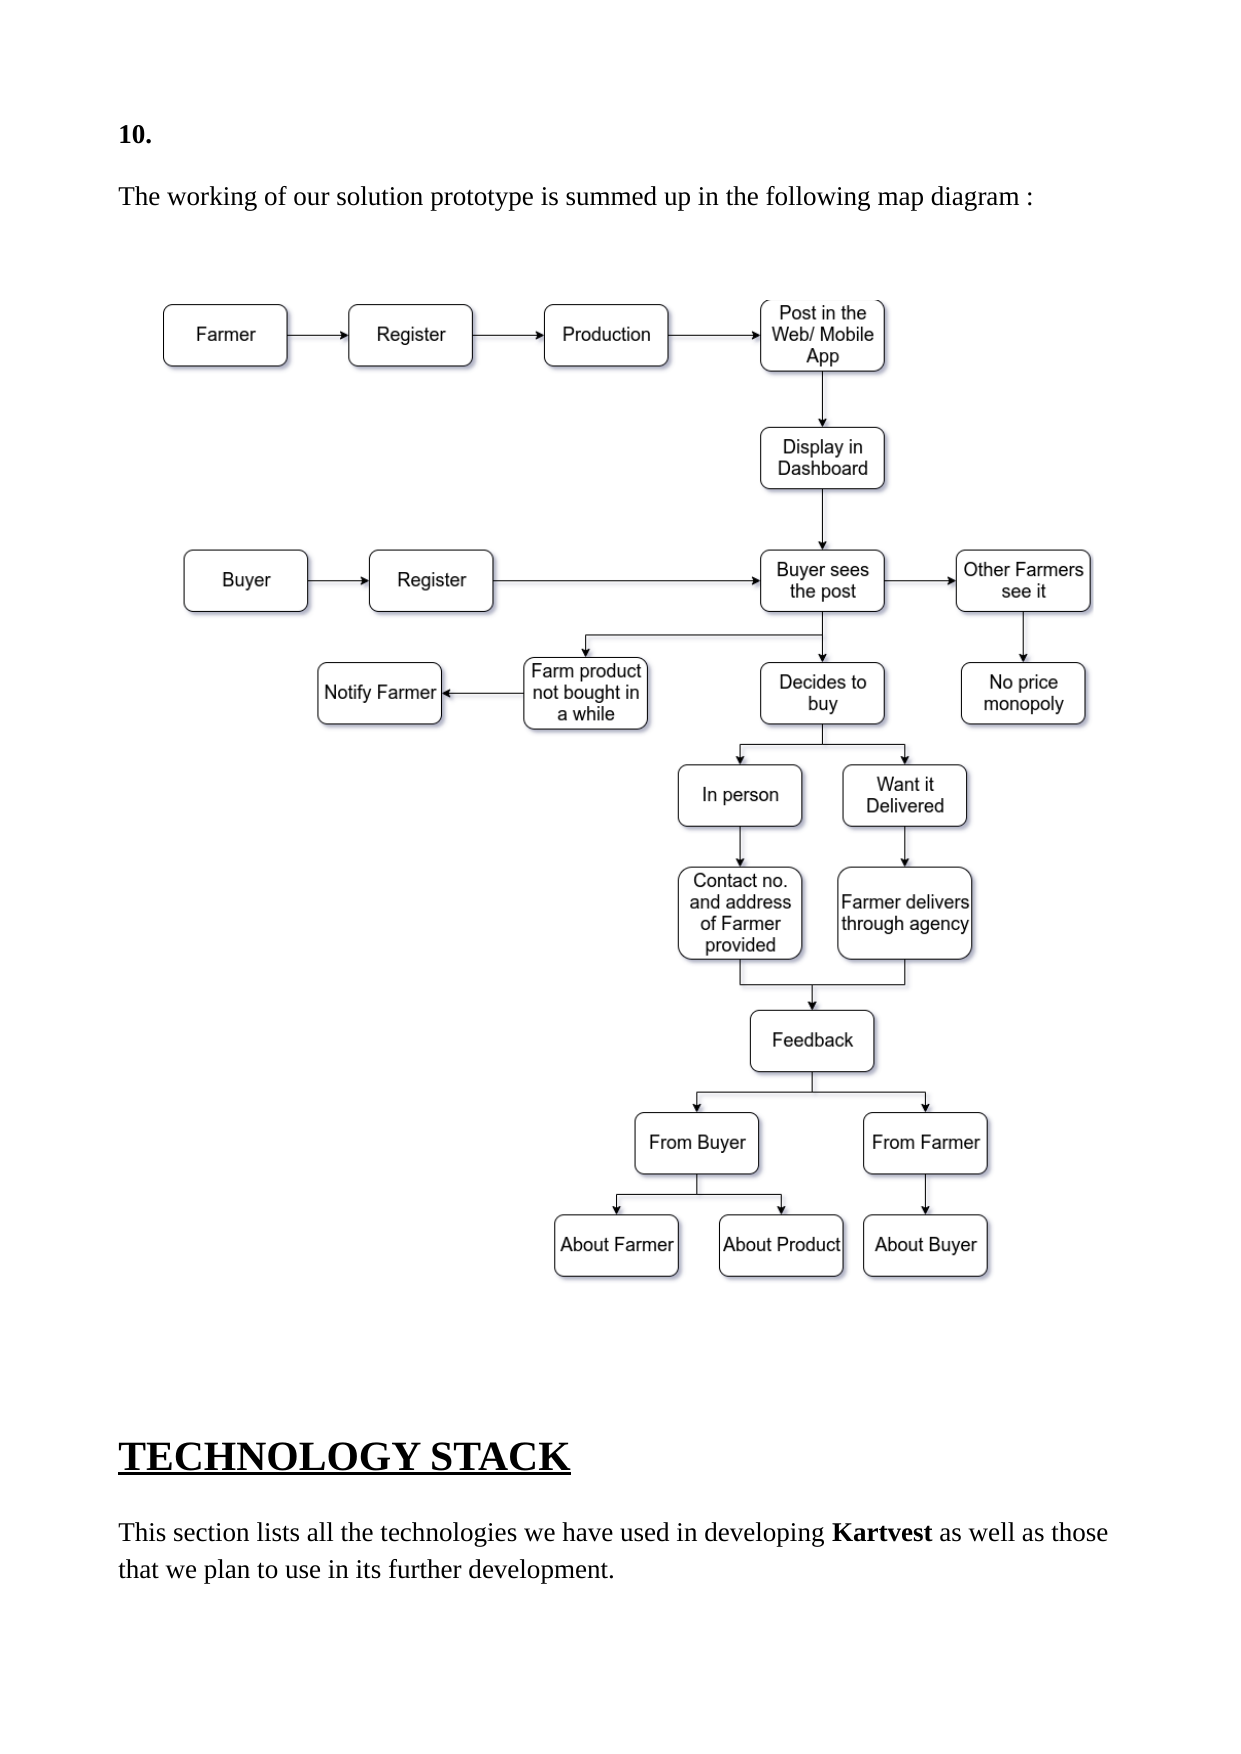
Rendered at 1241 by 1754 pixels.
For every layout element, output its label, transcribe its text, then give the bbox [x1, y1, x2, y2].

text This section lists all the technologies we have used in developing Kartvest as well as those that we plan to use in its further development. [118, 1516, 1122, 1584]
picture [163, 300, 1094, 1288]
text The working of our solution prototype is summed up in the following map diagram : [118, 180, 1122, 212]
text 10. [118, 118, 1122, 149]
text TECHNOLOGY STACK [118, 1431, 1122, 1479]
